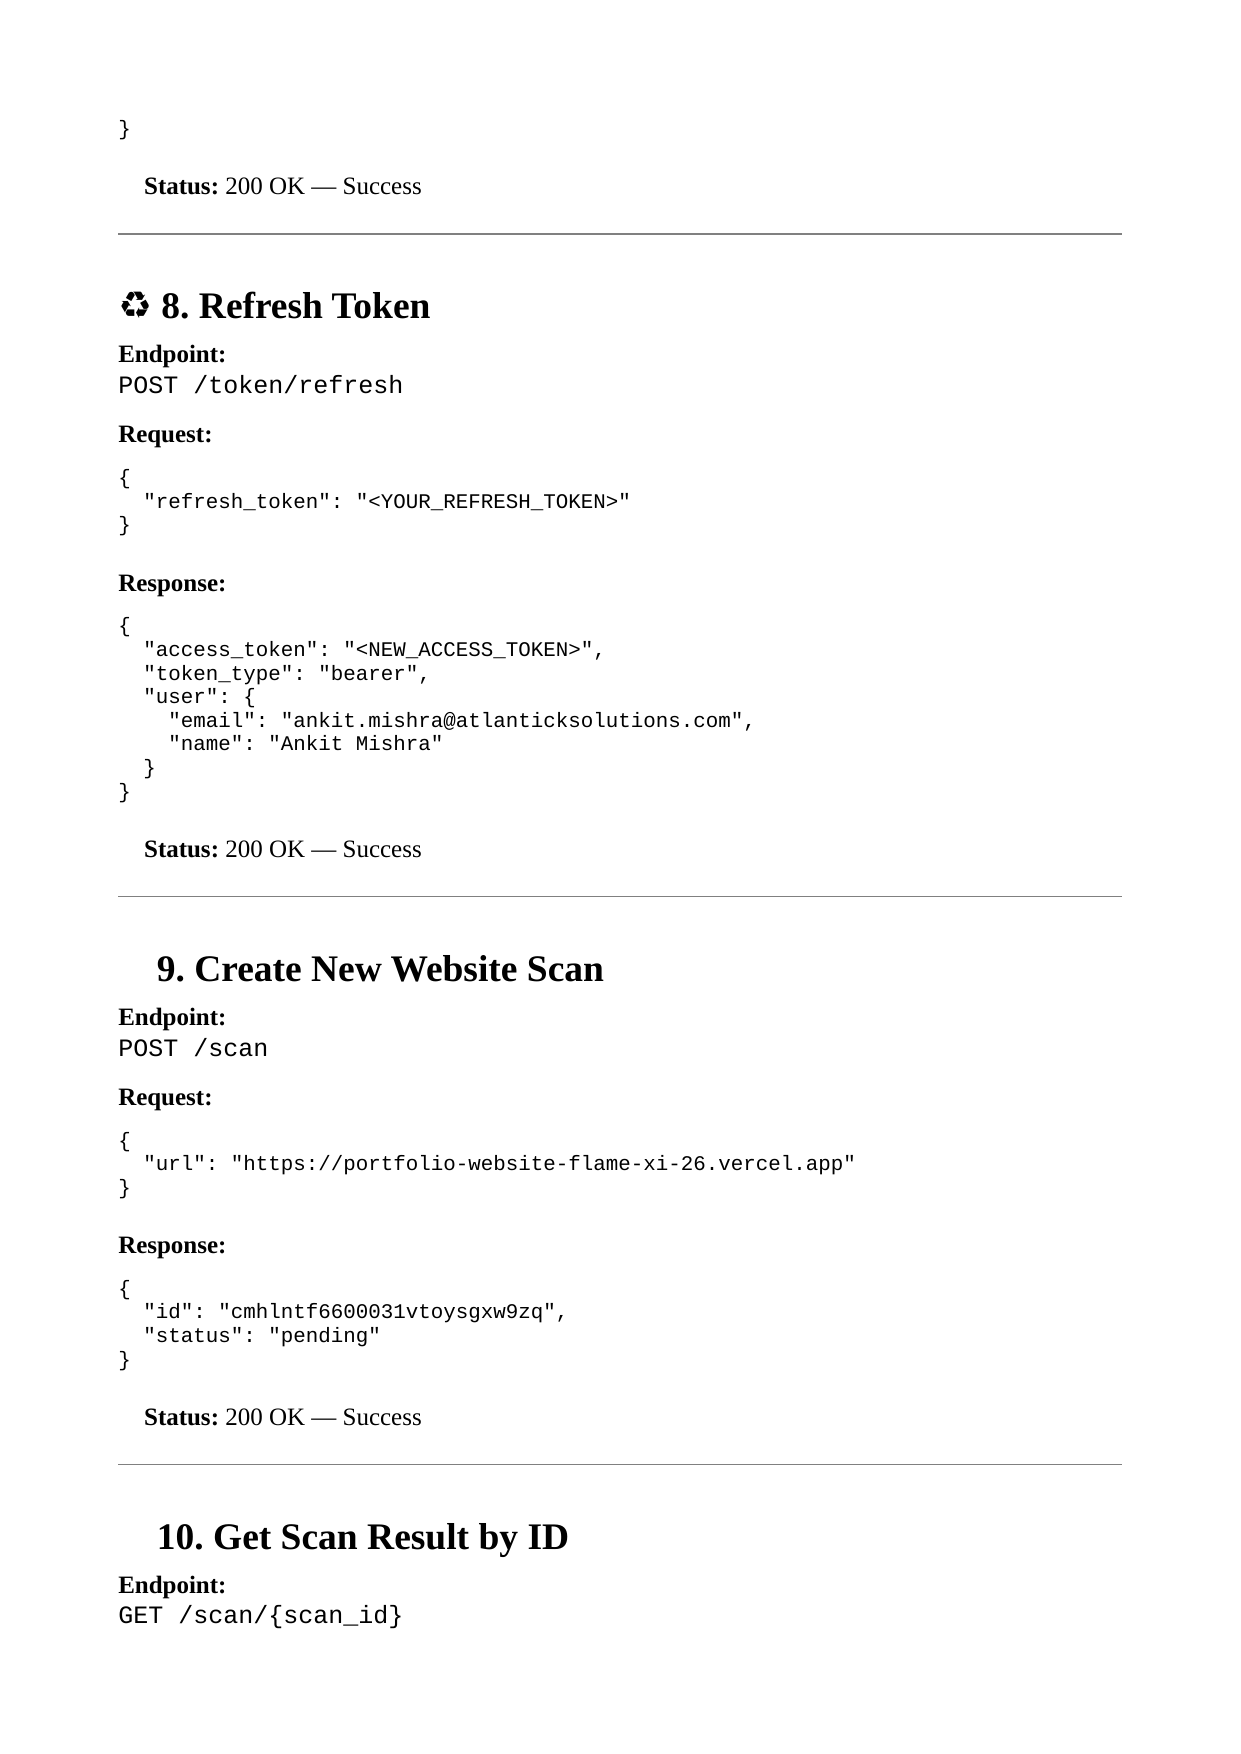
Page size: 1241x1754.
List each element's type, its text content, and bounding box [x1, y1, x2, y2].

text Request: [118, 1082, 1122, 1111]
text } [118, 757, 1122, 781]
text { [118, 1130, 1122, 1153]
text } [118, 1349, 1122, 1372]
text "url": "https://portfolio-website-flame-xi-26.vercel.app" [118, 1153, 1122, 1177]
text { [118, 467, 1122, 491]
subtitle ♻️ 8. Refresh Token [118, 284, 1122, 327]
text "status": "pending" [118, 1325, 1122, 1349]
text Endpoint: GET /scan/{scan_id} [118, 1570, 1122, 1631]
text "token_type": "bearer", [118, 662, 1122, 686]
subtitle 🧭 10. Get Scan Result by ID [118, 1514, 1122, 1558]
text Endpoint: POST /scan [118, 1002, 1122, 1063]
text "refresh_token": "<YOUR_REFRESH_TOKEN>" [118, 491, 1122, 514]
text Response: [118, 1230, 1122, 1259]
text "id": "cmhlntf6600031vtoysgxw9zq", [118, 1301, 1122, 1325]
text ✅ Status: 200 OK — Success [118, 834, 1122, 863]
text "name": "Ankit Mishra" [118, 733, 1122, 757]
text { [118, 1278, 1122, 1301]
text Endpoint: POST /token/refresh [118, 339, 1122, 401]
text } [118, 118, 1122, 142]
text } [118, 514, 1122, 538]
text Request: [118, 419, 1122, 448]
text "email": "ankit.mishra@atlanticksolutions.com", [118, 710, 1122, 733]
text ✅ Status: 200 OK — Success [118, 1402, 1122, 1431]
text "user": { [118, 686, 1122, 710]
text } [118, 781, 1122, 804]
text "access_token": "<NEW_ACCESS_TOKEN>", [118, 639, 1122, 662]
subtitle 🌐 9. Create New Website Scan [118, 947, 1122, 990]
text { [118, 615, 1122, 639]
text Response: [118, 568, 1122, 596]
text } [118, 1177, 1122, 1201]
text ✅ Status: 200 OK — Success [118, 171, 1122, 200]
